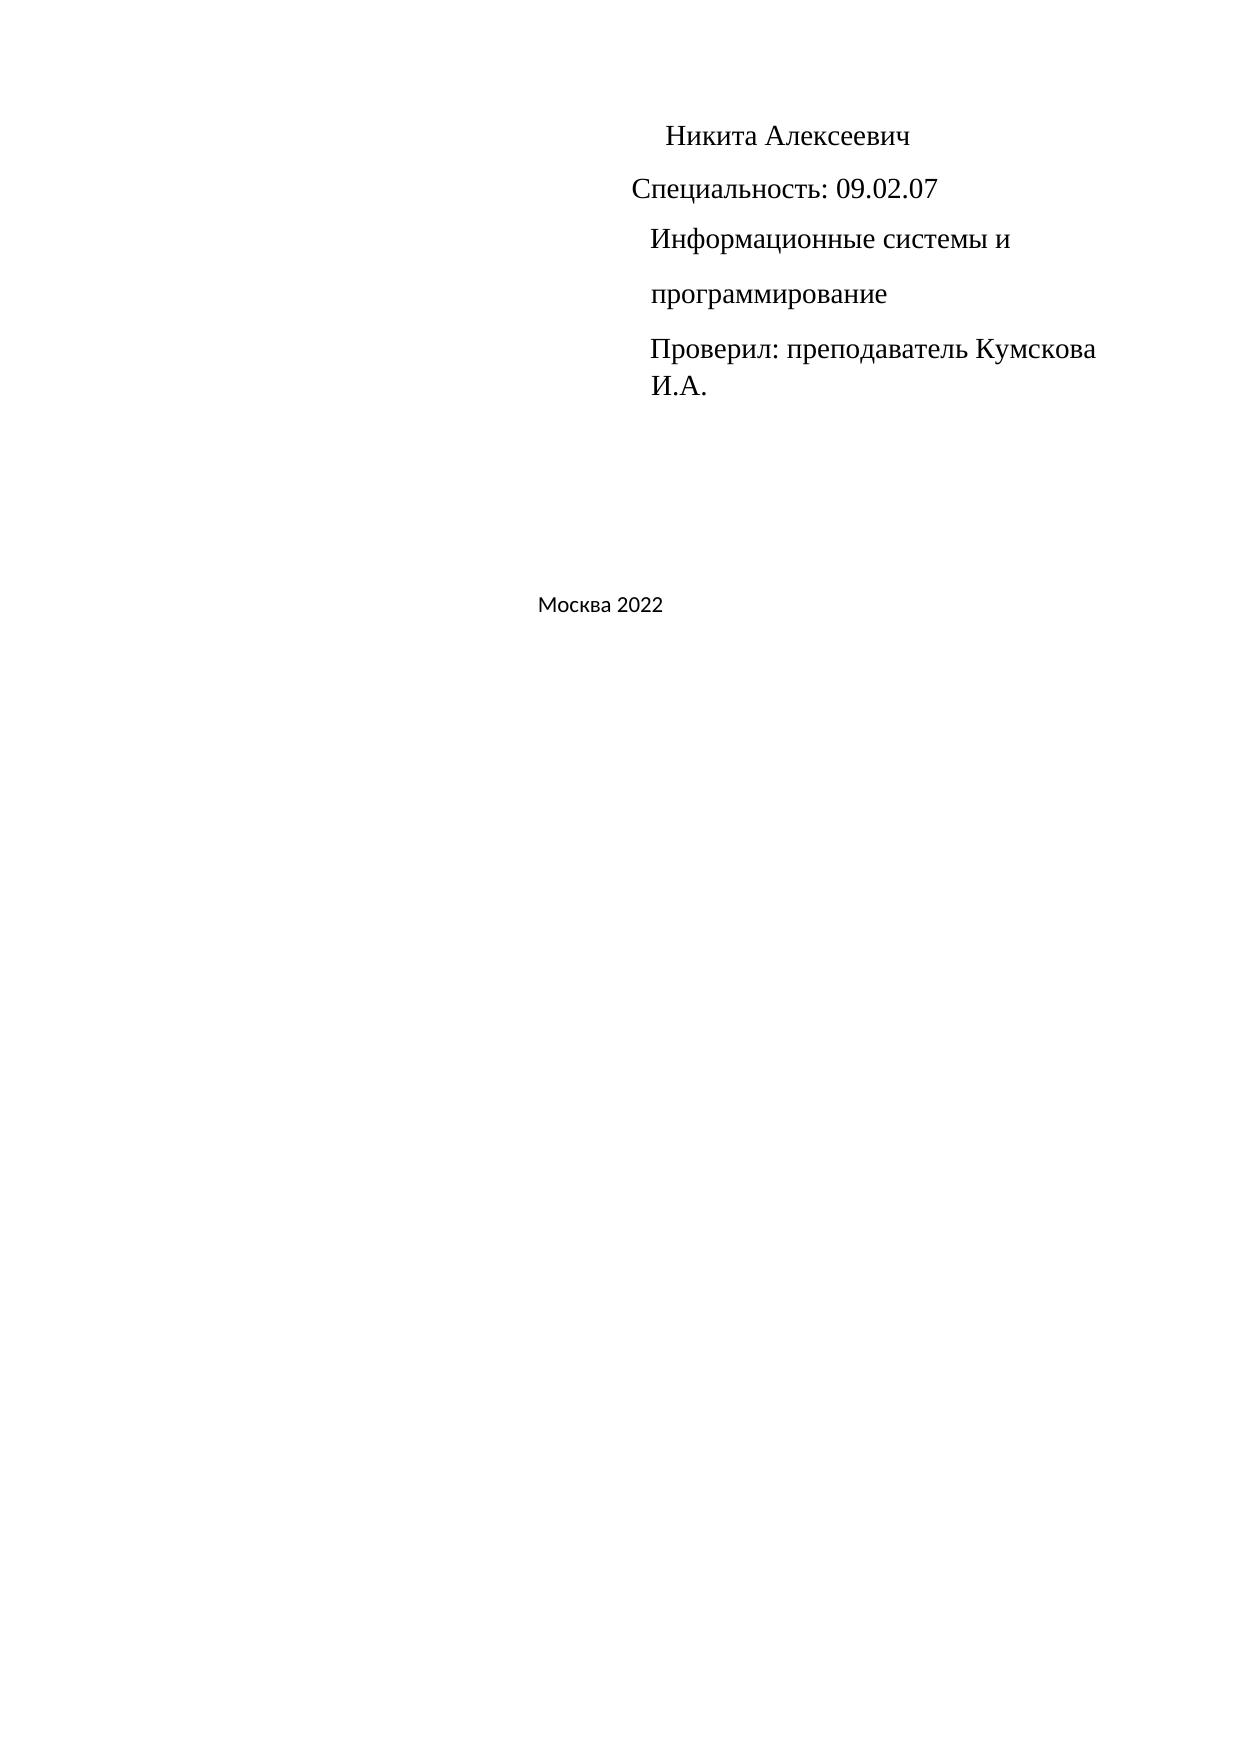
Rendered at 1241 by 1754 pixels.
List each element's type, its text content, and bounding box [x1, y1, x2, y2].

text Информационные системы и программирование [650, 221, 1152, 310]
text Москва 2022 [177, 590, 1152, 618]
text Проверил: преподаватель Кумскова И.А. [650, 332, 1152, 402]
text Специальность: 09.02.07 [425, 172, 1152, 205]
text Никита Алексеевич [425, 118, 1143, 152]
